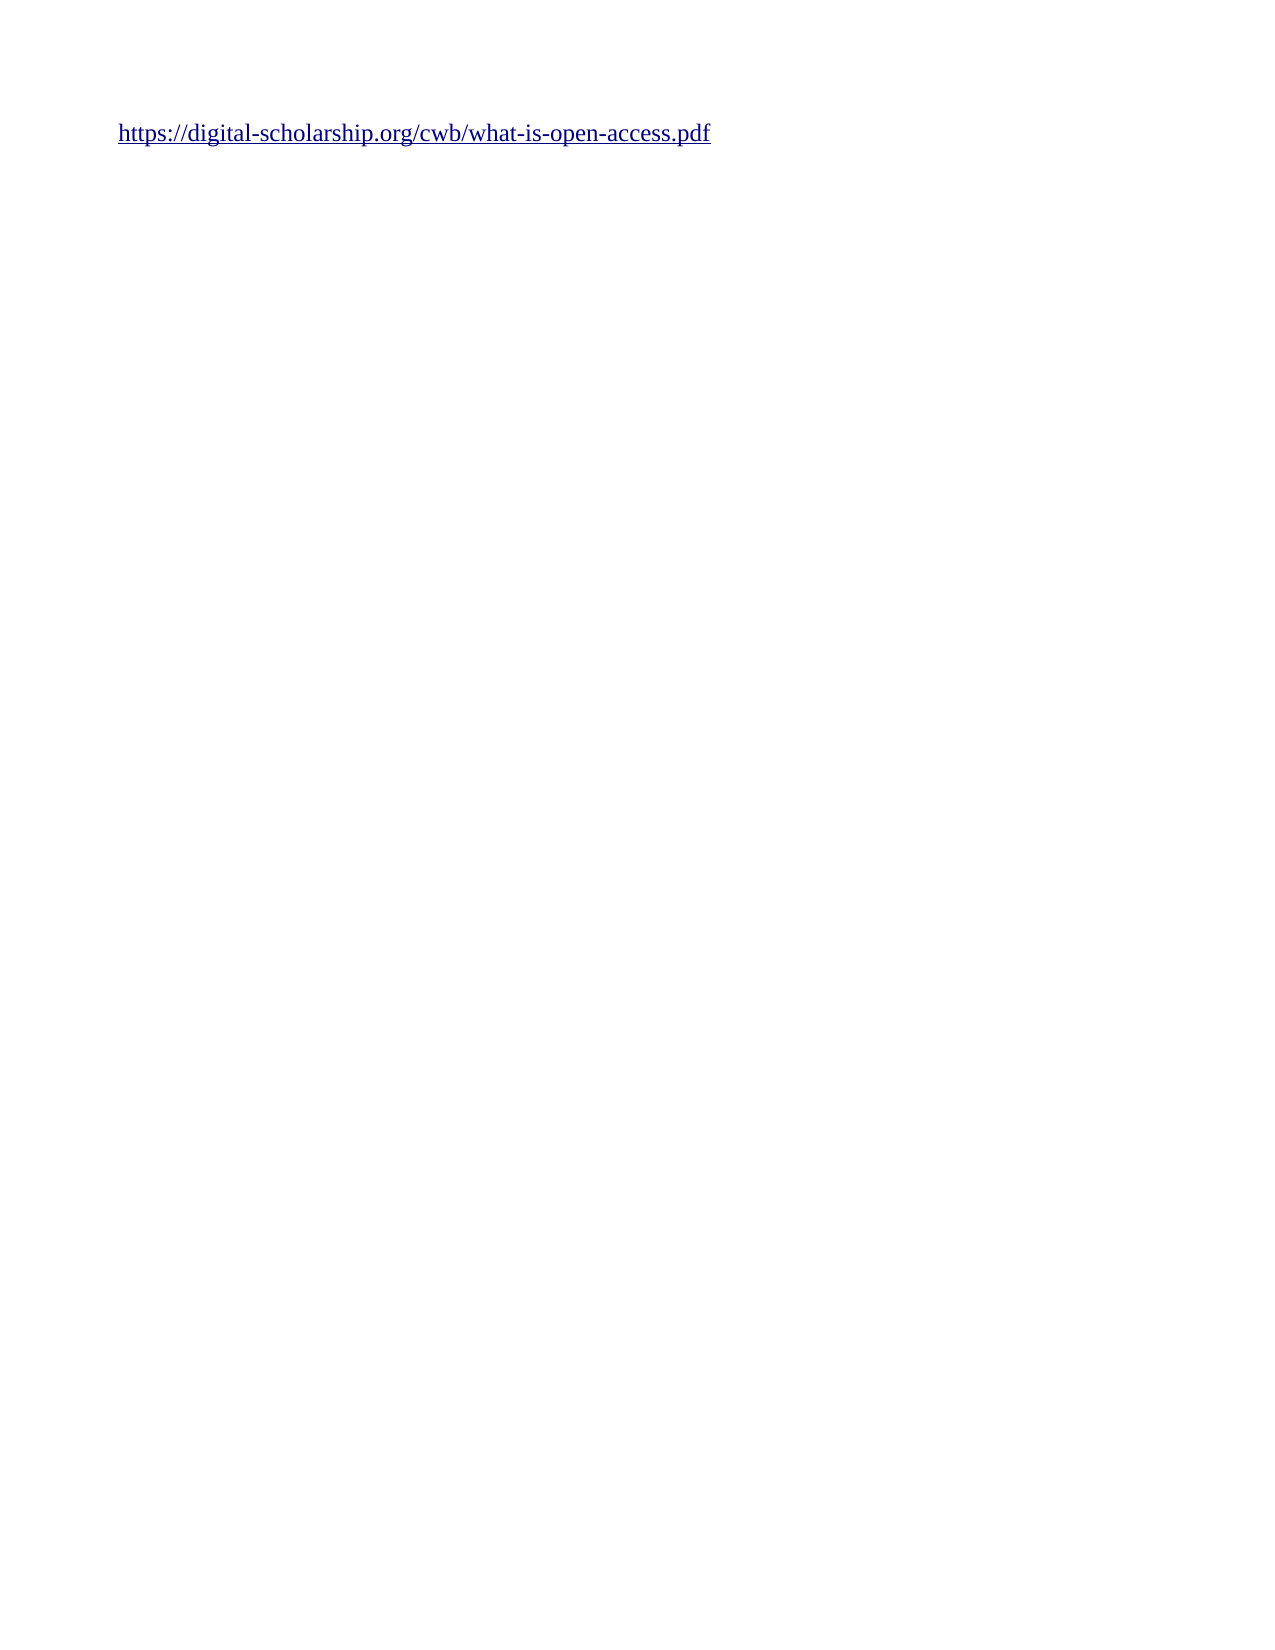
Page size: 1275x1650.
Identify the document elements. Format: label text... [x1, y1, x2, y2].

text https://digital-scholarship.org/cwb/what-is-open-access.pdf [118, 118, 1157, 147]
